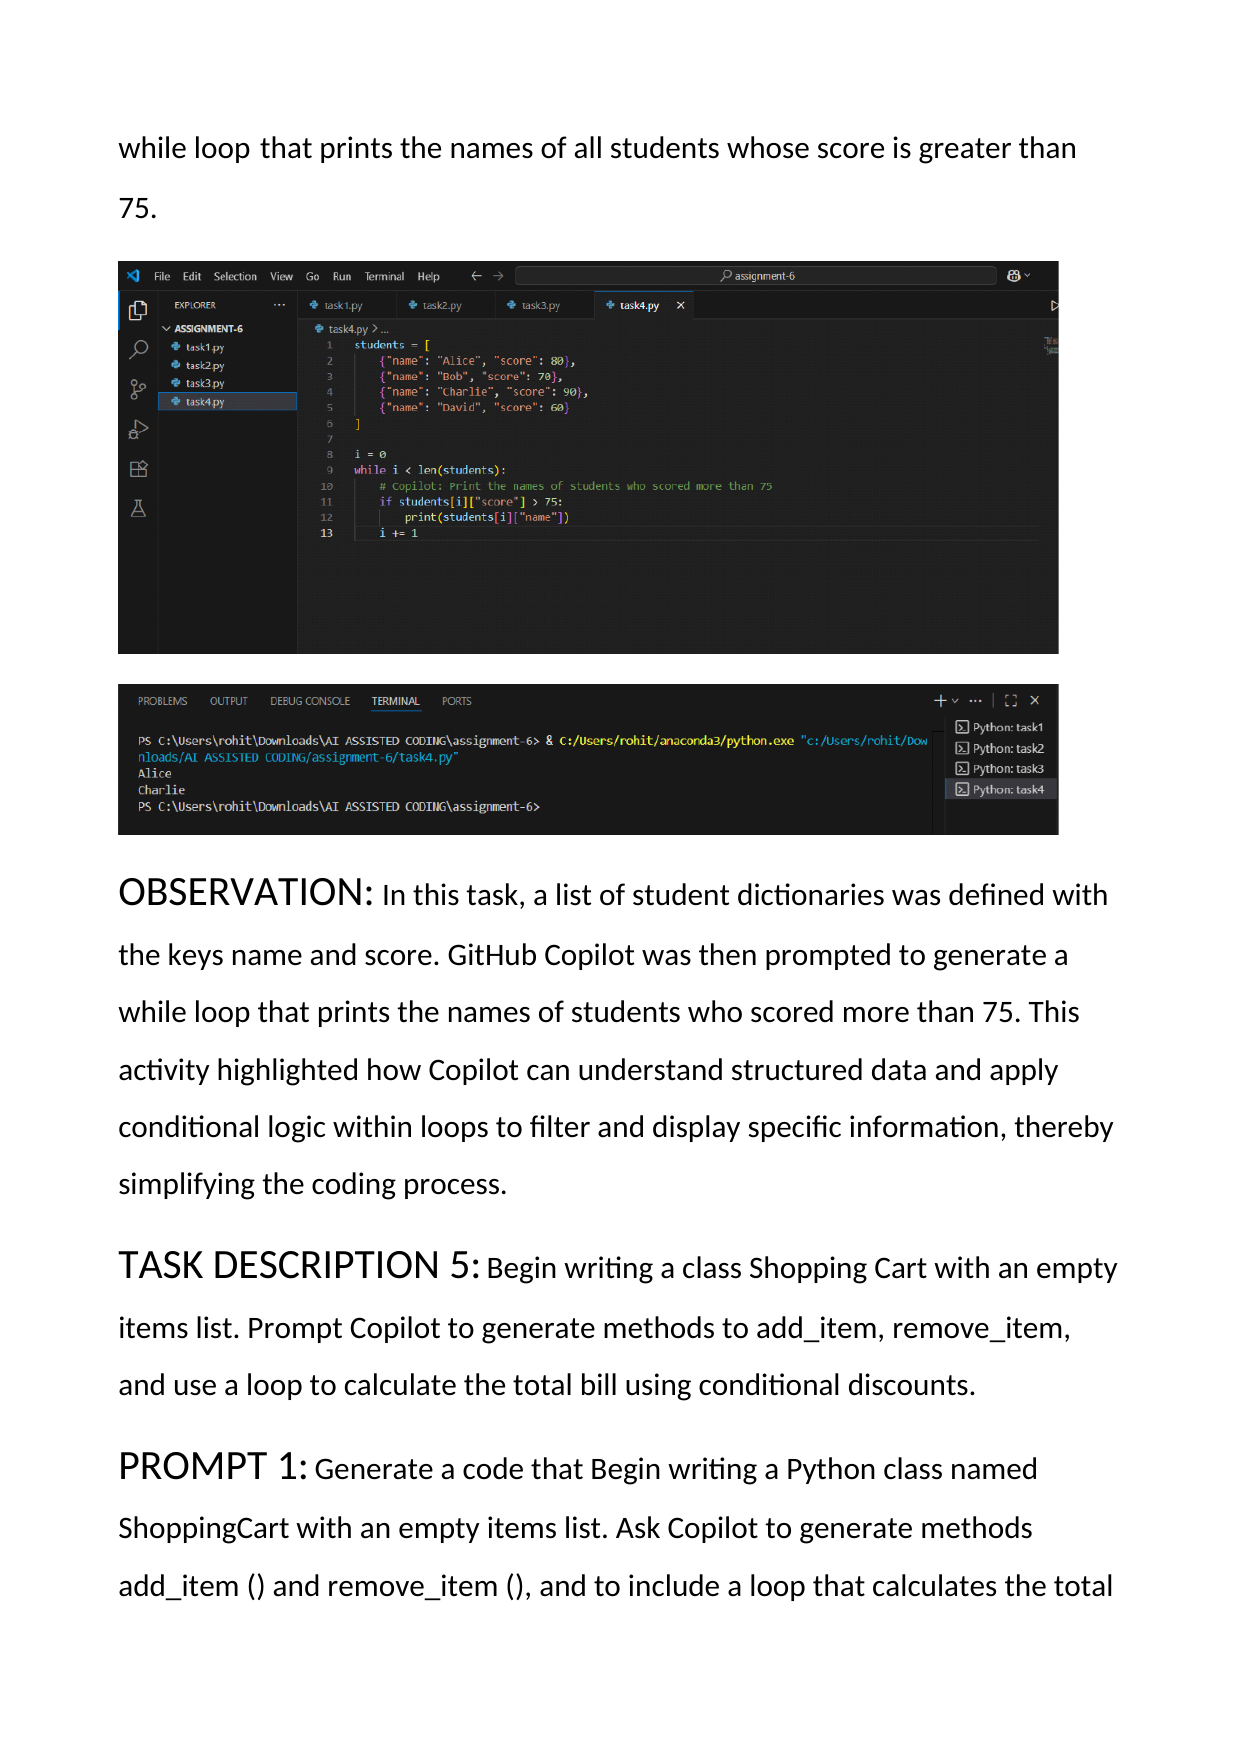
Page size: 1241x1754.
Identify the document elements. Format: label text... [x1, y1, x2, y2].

text OBSERVATION: In this task, a list of student dictionaries was defined with the keys name and score. GitHub Copilot was then prompted to generate a while loop that prints the names of students who scored more than 75. This activity highlighted how Copilot can understand structured data and apply conditional logic within loops to filter and display specific information, thereby simplifying the coding process. [118, 865, 1122, 1202]
text while loop that prints the names of all students whose score is greater than 75. [118, 118, 1122, 226]
text PROMPT 1: Generate a code that Begin writing a Python class named ShoppingCart with an empty items list. Ask Copilot to generate methods add_item () and remove_item (), and to include a loop that calculates the total [118, 1439, 1122, 1604]
text TASK DESCRIPTION 5: Begin writing a class Shopping Cart with an empty items list. Prompt Copilot to generate methods to add_item, remove_item, and use a loop to calculate the total bill using conditional discounts. [118, 1238, 1122, 1403]
